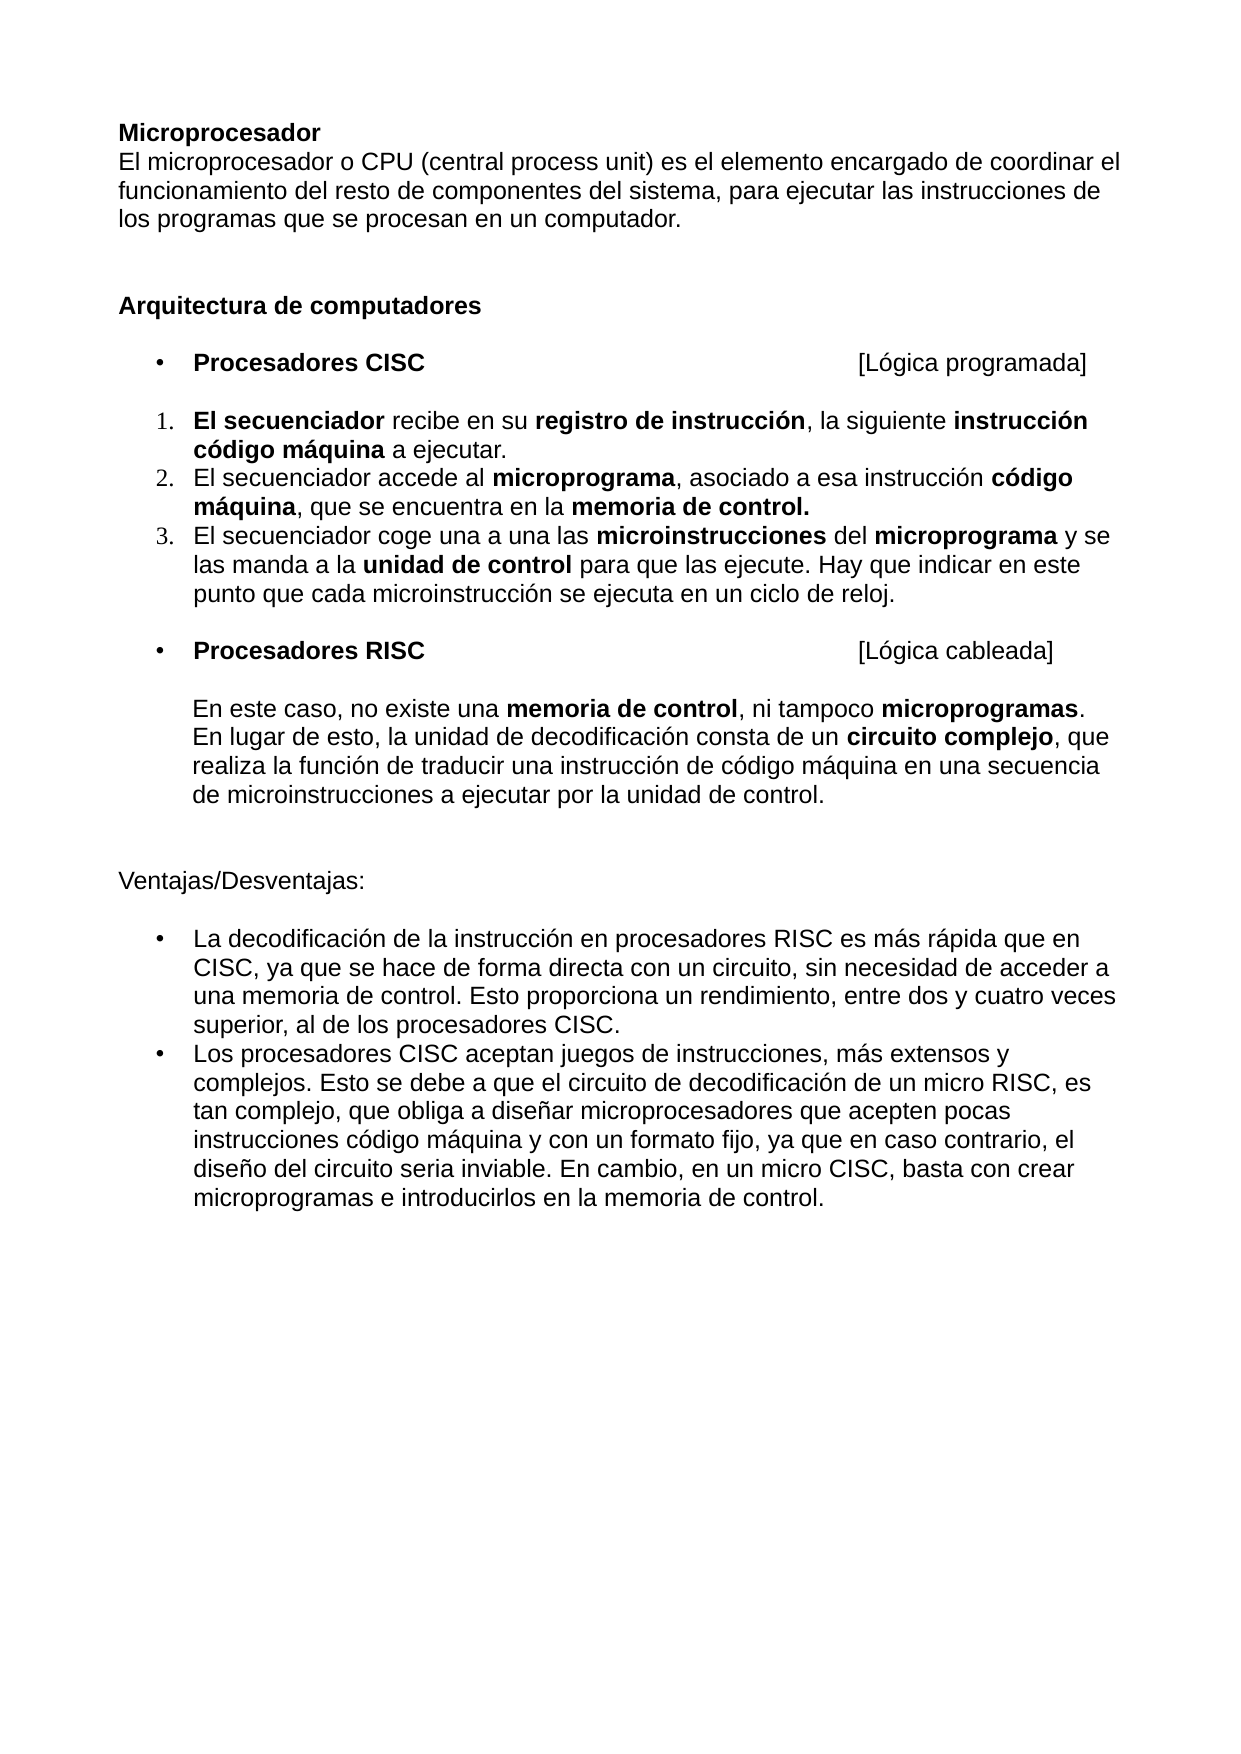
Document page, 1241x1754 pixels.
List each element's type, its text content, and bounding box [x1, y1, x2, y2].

list Procesadores RISC [Lógica cableada] [156, 636, 1122, 665]
list Procesadores CISC [Lógica programada] [156, 348, 1122, 377]
list Los procesadores CISC aceptan juegos de instrucciones, más extensos y complejos. Esto se debe a que el circuito de decodificación de un micro RISC, es tan complejo, que obliga a diseñar microprocesadores que acepten pocas instrucciones código máquina y con un formato fijo, ya que en caso contrario, el diseño del circuito seria inviable. En cambio, en un micro CISC, basta con crear microprogramas e introducirlos en la memoria de control. [156, 1039, 1122, 1211]
text Microprocesador [118, 118, 1122, 147]
text El microprocesador o CPU (central process unit) es el elemento encargado de coordinar el funcionamiento del resto de componentes del sistema, para ejecutar las instrucciones de los programas que se procesan en un computador. [118, 147, 1122, 233]
text Arquitectura de computadores [118, 291, 1122, 319]
list El secuenciador coge una a una las microinstrucciones del microprograma y se las manda a la unidad de control para que las ejecute. Hay que indicar en este punto que cada microinstrucción se ejecuta en un ciclo de reloj. [156, 521, 1122, 607]
list La decodificación de la instrucción en procesadores RISC es más rápida que en CISC, ya que se hace de forma directa con un circuito, sin necesidad de acceder a una memoria de control. Esto proporciona un rendimiento, entre dos y cuatro veces superior, al de los procesadores CISC. [156, 924, 1122, 1039]
text En este caso, no existe una memoria de control, ni tampoco microprogramas. En lugar de esto, la unidad de decodificación consta de un circuito complejo, que realiza la función de traducir una instrucción de código máquina en una secuencia de microinstrucciones a ejecutar por la unidad de control. [192, 694, 1122, 809]
list El secuenciador accede al microprograma, asociado a esa instrucción código máquina, que se encuentra en la memoria de control. [156, 463, 1122, 521]
text Ventajas/Desventajas: [118, 866, 1122, 895]
list El secuenciador recibe en su registro de instrucción, la siguiente instrucción código máquina a ejecutar. [156, 406, 1122, 463]
